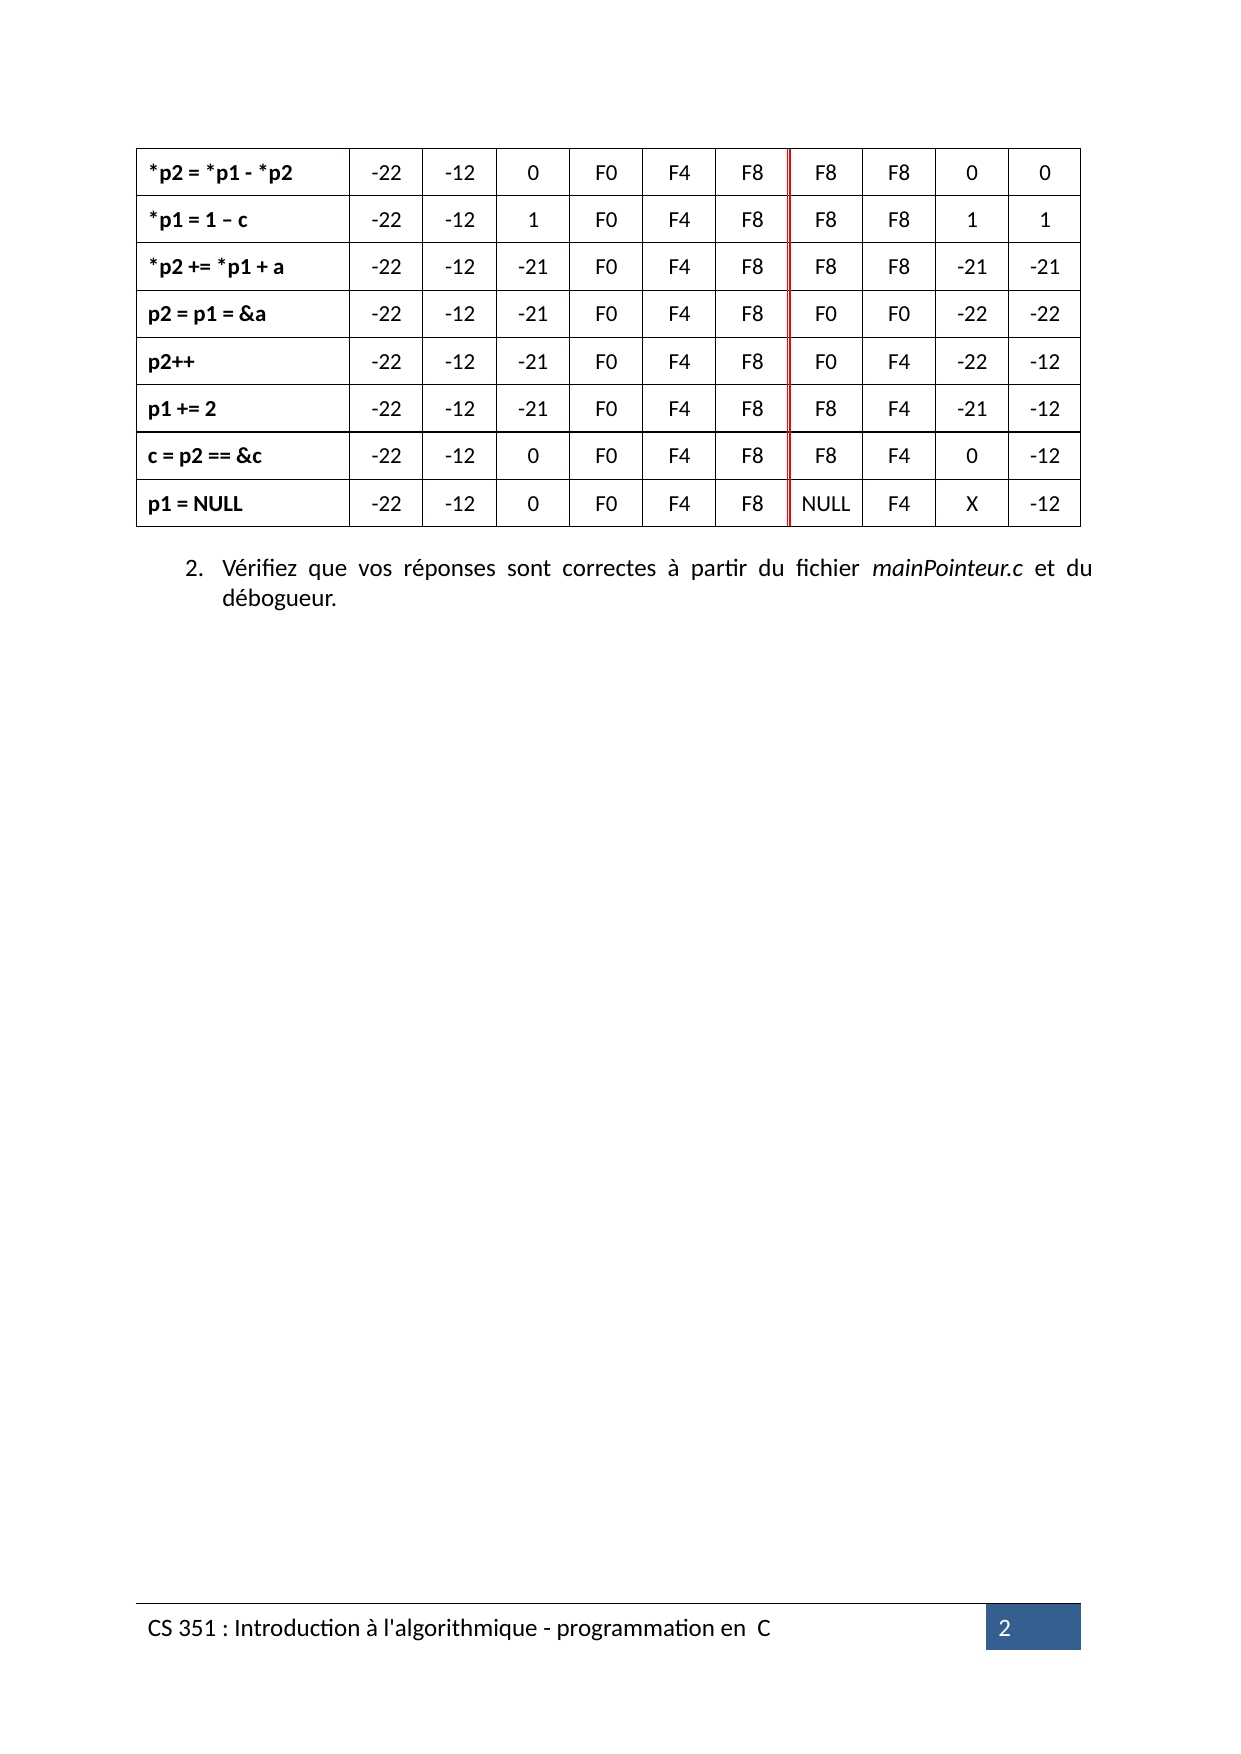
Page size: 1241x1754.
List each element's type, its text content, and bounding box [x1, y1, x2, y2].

table_cell F8 [716, 433, 787, 479]
table_cell p1 = NULL [137, 480, 349, 526]
table_cell F0 [570, 385, 642, 431]
table_cell F0 [570, 196, 642, 242]
table_cell F8 [716, 149, 787, 195]
list Vérifiez que vos réponses sont correctes à partir du fichier mainPointeur.c et du débogueur. [185, 552, 1093, 613]
table_cell -22 [350, 433, 422, 479]
table_cell F4 [643, 385, 715, 431]
table_cell F8 [716, 338, 787, 384]
table_cell F0 [791, 338, 862, 384]
table_cell F8 [791, 385, 862, 431]
table_cell -22 [350, 149, 422, 195]
table_cell -22 [350, 385, 422, 431]
table_cell F8 [863, 243, 935, 289]
table_cell -12 [423, 385, 496, 431]
table_cell -21 [497, 338, 569, 384]
table_cell 0 [497, 480, 569, 526]
table_cell c = p2 == &c [137, 433, 349, 479]
table_cell F4 [643, 433, 715, 479]
table_cell F8 [791, 196, 862, 242]
table_cell p2 = p1 = &a [137, 291, 349, 337]
table_cell F8 [791, 243, 862, 289]
table_cell F8 [716, 385, 787, 431]
table_cell -12 [1009, 338, 1080, 384]
table_cell 0 [936, 433, 1008, 479]
table_cell F0 [570, 243, 642, 289]
table_cell *p2 += *p1 + a [137, 243, 349, 289]
table_cell F8 [791, 433, 862, 479]
table_cell F4 [643, 149, 715, 195]
table_cell F4 [643, 243, 715, 289]
table_cell -12 [423, 433, 496, 479]
table_cell -21 [936, 385, 1008, 431]
table_cell -12 [423, 243, 496, 289]
table_cell 1 [1009, 196, 1080, 242]
table_cell -21 [497, 385, 569, 431]
table_cell -12 [1009, 480, 1080, 526]
table_cell -21 [497, 291, 569, 337]
table_cell -21 [497, 243, 569, 289]
table_cell F4 [643, 480, 715, 526]
table_cell -12 [423, 149, 496, 195]
table_cell -12 [423, 480, 496, 526]
table_cell F4 [643, 196, 715, 242]
table_cell p1 += 2 [137, 385, 349, 431]
table_cell F0 [570, 291, 642, 337]
table_cell -22 [350, 480, 422, 526]
table_cell F8 [716, 291, 787, 337]
table_cell F4 [643, 291, 715, 337]
table_cell F8 [863, 196, 935, 242]
table_cell 0 [936, 149, 1008, 195]
table_cell F4 [643, 338, 715, 384]
table_cell F4 [863, 480, 935, 526]
table_cell -12 [423, 338, 496, 384]
table_cell F4 [863, 385, 935, 431]
table_cell F4 [863, 338, 935, 384]
table_cell -12 [423, 291, 496, 337]
table_cell F0 [570, 480, 642, 526]
table_cell 0 [497, 433, 569, 479]
table_cell F0 [570, 338, 642, 384]
table_cell F0 [570, 149, 642, 195]
table_cell 1 [936, 196, 1008, 242]
table_cell -12 [423, 196, 496, 242]
table_cell -22 [350, 243, 422, 289]
table_cell NULL [791, 480, 862, 526]
table_cell 0 [1009, 149, 1080, 195]
table_cell F8 [716, 196, 787, 242]
table_cell p2++ [137, 338, 349, 384]
table_cell F4 [863, 433, 935, 479]
table_cell -22 [350, 196, 422, 242]
table_cell *p2 = *p1 - *p2 [137, 149, 349, 195]
table_cell -22 [350, 291, 422, 337]
table_cell F8 [791, 149, 862, 195]
table_cell -21 [936, 243, 1008, 289]
table_cell F0 [570, 433, 642, 479]
table_cell -22 [936, 291, 1008, 337]
table_cell F0 [791, 291, 862, 337]
table_cell F8 [716, 243, 787, 289]
table_cell 0 [497, 149, 569, 195]
table_cell *p1 = 1 – c [137, 196, 349, 242]
table_cell -12 [1009, 385, 1080, 431]
table_cell -22 [936, 338, 1008, 384]
table_cell 1 [497, 196, 569, 242]
table_cell -12 [1009, 433, 1080, 479]
table_cell -22 [1009, 291, 1080, 337]
table_cell -21 [1009, 243, 1080, 289]
table_cell F8 [863, 149, 935, 195]
table_cell X [936, 480, 1008, 526]
table_cell F0 [863, 291, 935, 337]
table_cell -22 [350, 338, 422, 384]
table_cell F8 [716, 480, 787, 526]
